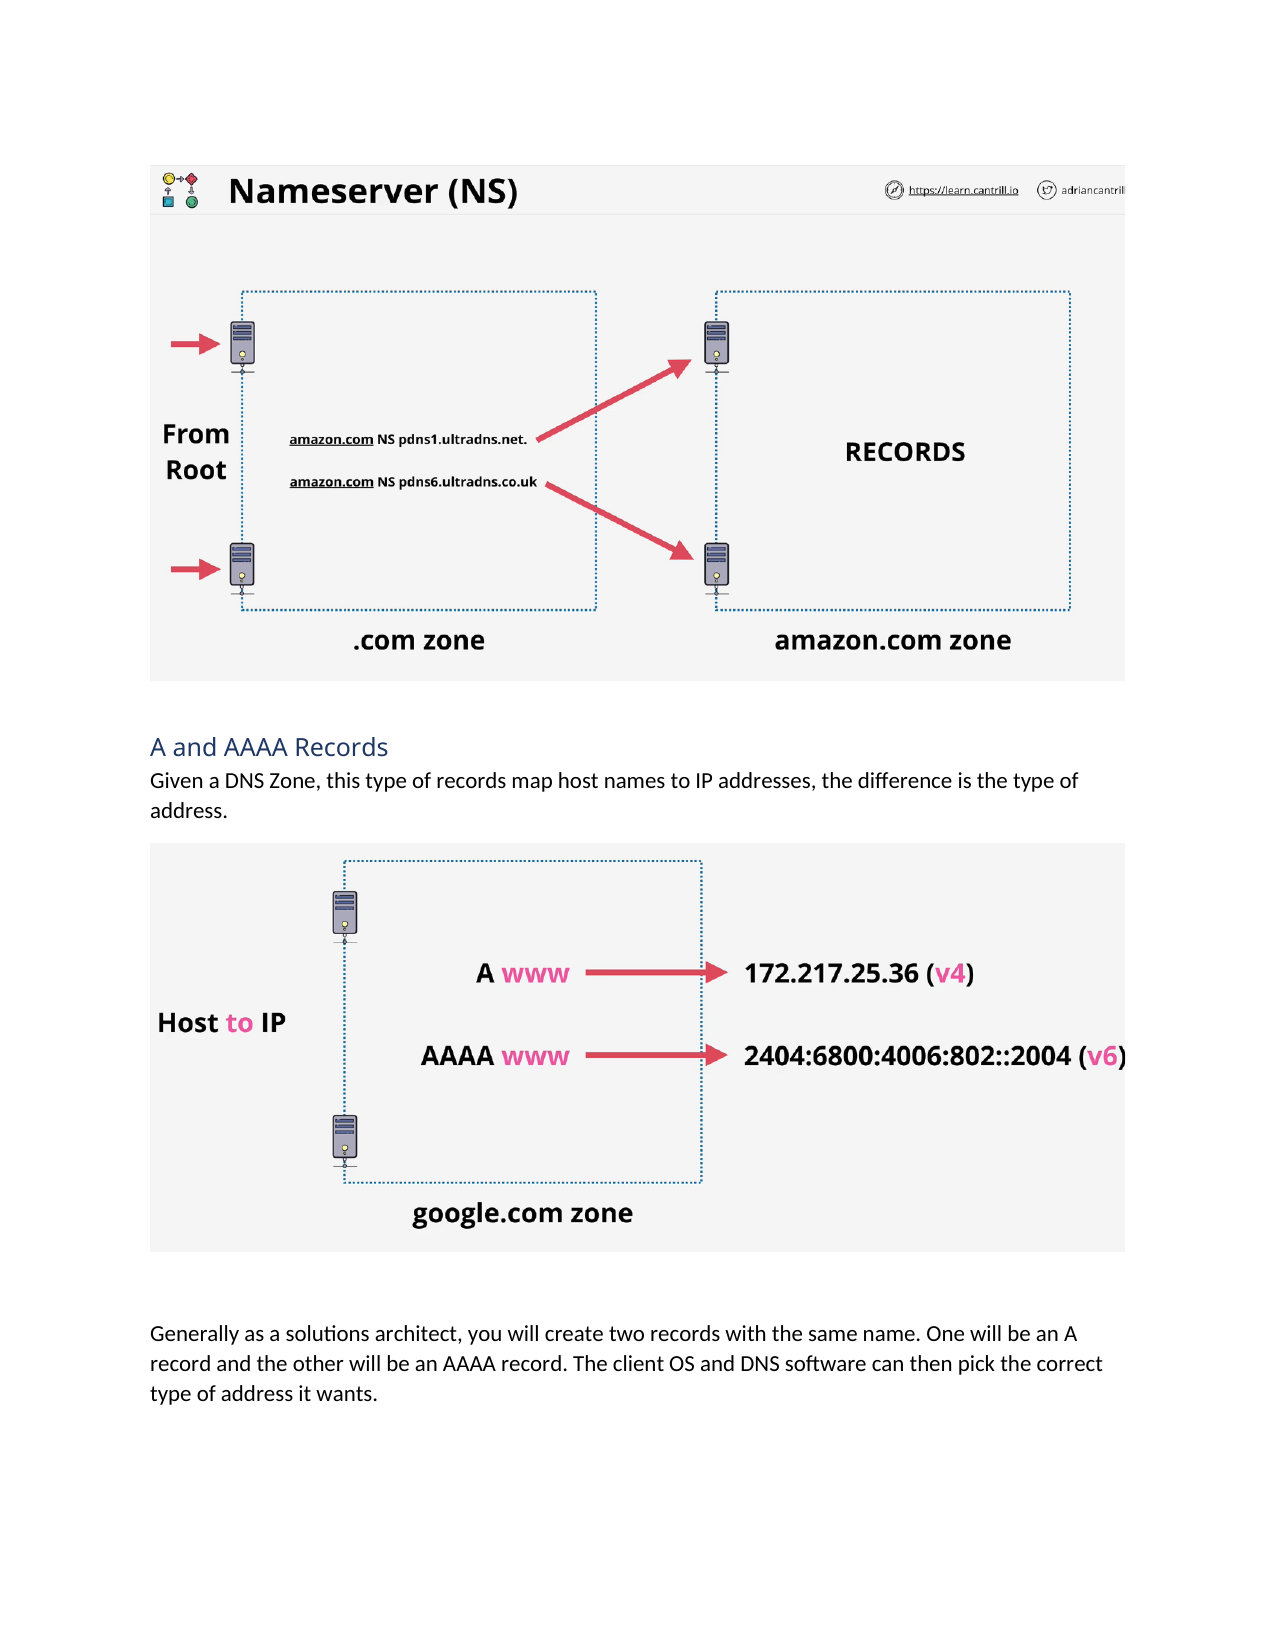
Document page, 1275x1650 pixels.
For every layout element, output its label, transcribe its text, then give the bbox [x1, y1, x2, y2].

subtitle A and AAAA Records [150, 730, 1125, 764]
text Generally as a solutions architect, you will create two records with the same name. One will be an A record and the other will be an AAAA record. The client OS and DNS software can then pick the correct type of address it wants. [150, 1319, 1125, 1407]
text Given a DNS Zone, this type of records map host names to IP addresses, the difference is the type of address. [150, 766, 1125, 825]
picture [150, 165, 1125, 681]
picture [150, 843, 1125, 1252]
